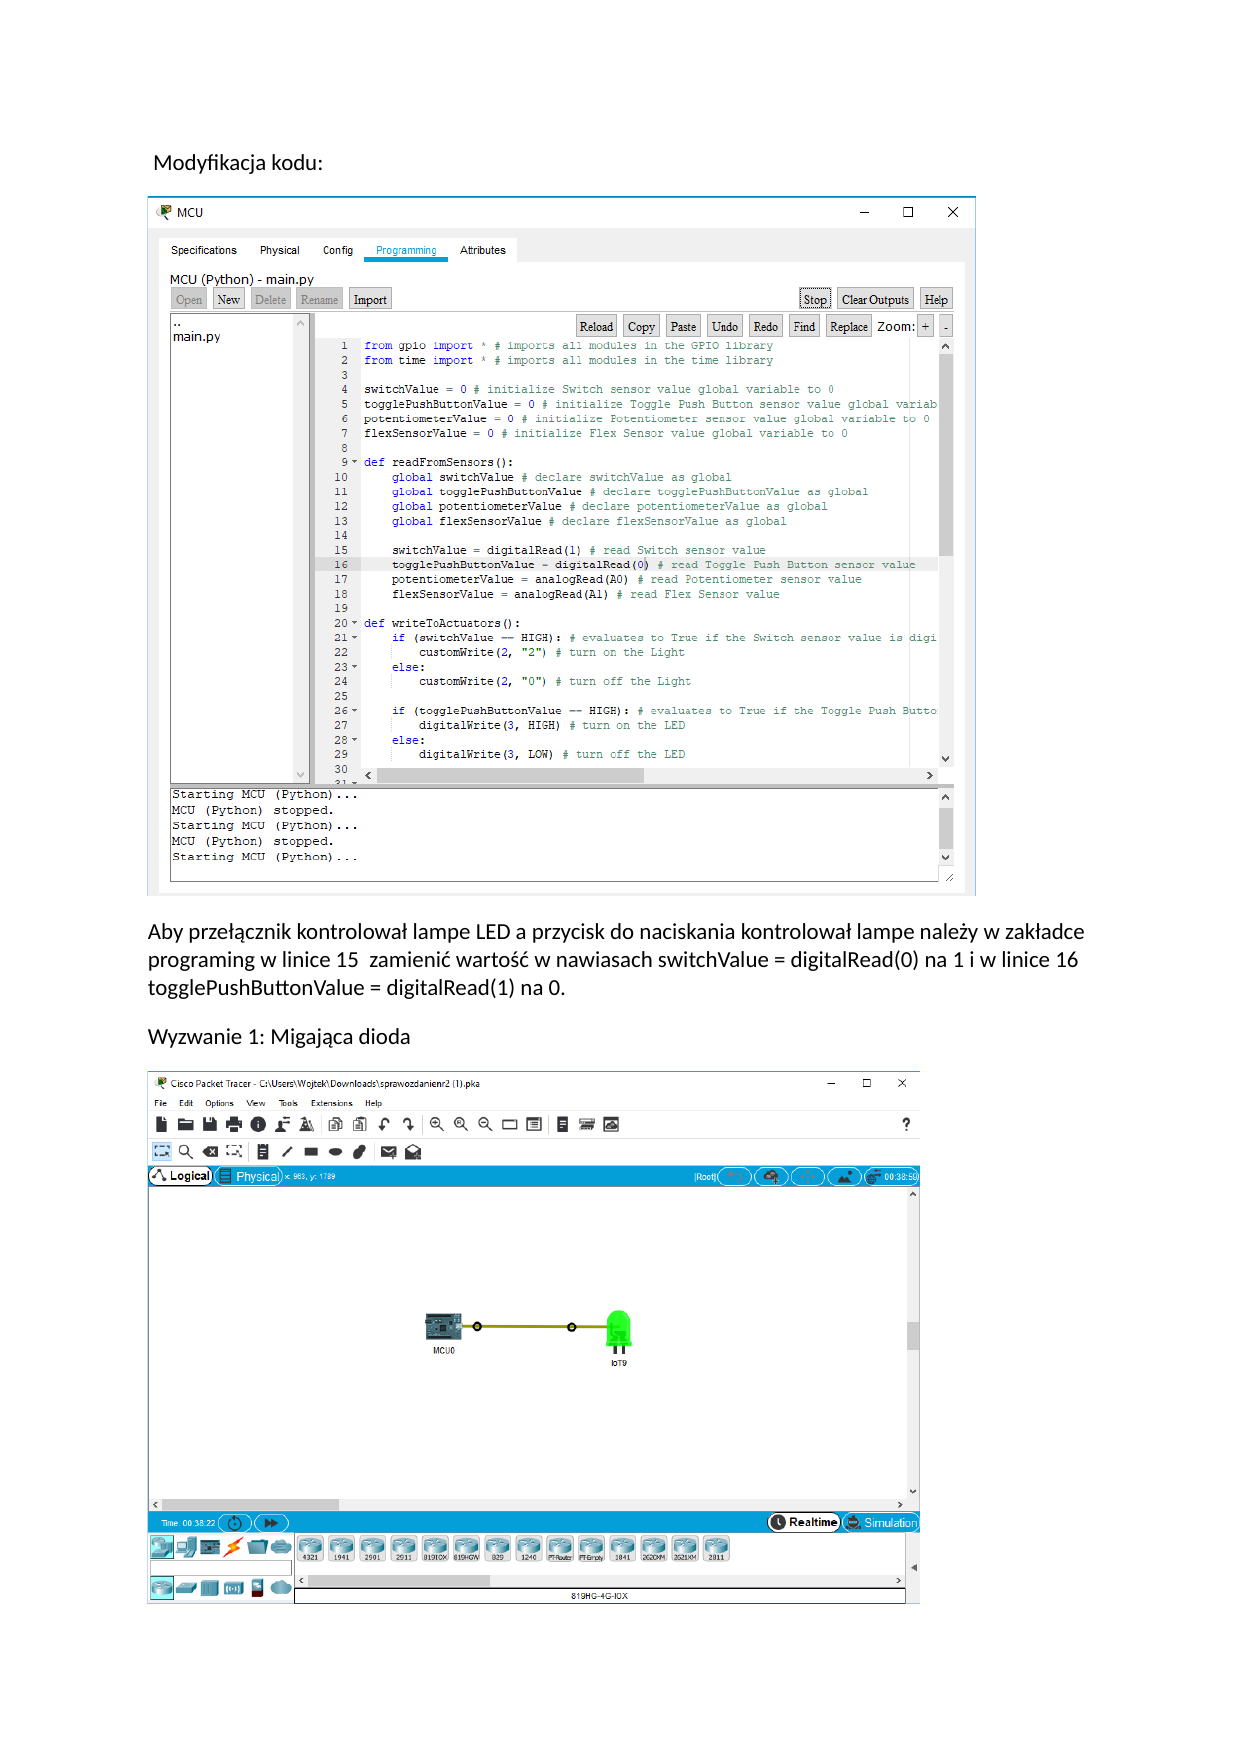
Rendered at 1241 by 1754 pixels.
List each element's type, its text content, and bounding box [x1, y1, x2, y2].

picture [846, 1516, 860, 1528]
text Aby przełącznik kontrolował lampe LED a przycisk do naciskania kontrolował lampe należy w zakładce programing w linice 15 zamienić wartość w nawiasach switchValue = digitalRead(0) na 1 i w linice 16 togglePushButtonValue = digitalRead(1) na 0. [148, 917, 1093, 1001]
picture [147, 1071, 920, 1604]
text Modyfikacja kodu: [148, 148, 1093, 176]
picture [839, 1178, 849, 1182]
picture [266, 1520, 276, 1526]
text Wyzwanie 1: Migająca dioda [148, 1022, 1093, 1050]
picture [147, 198, 976, 896]
